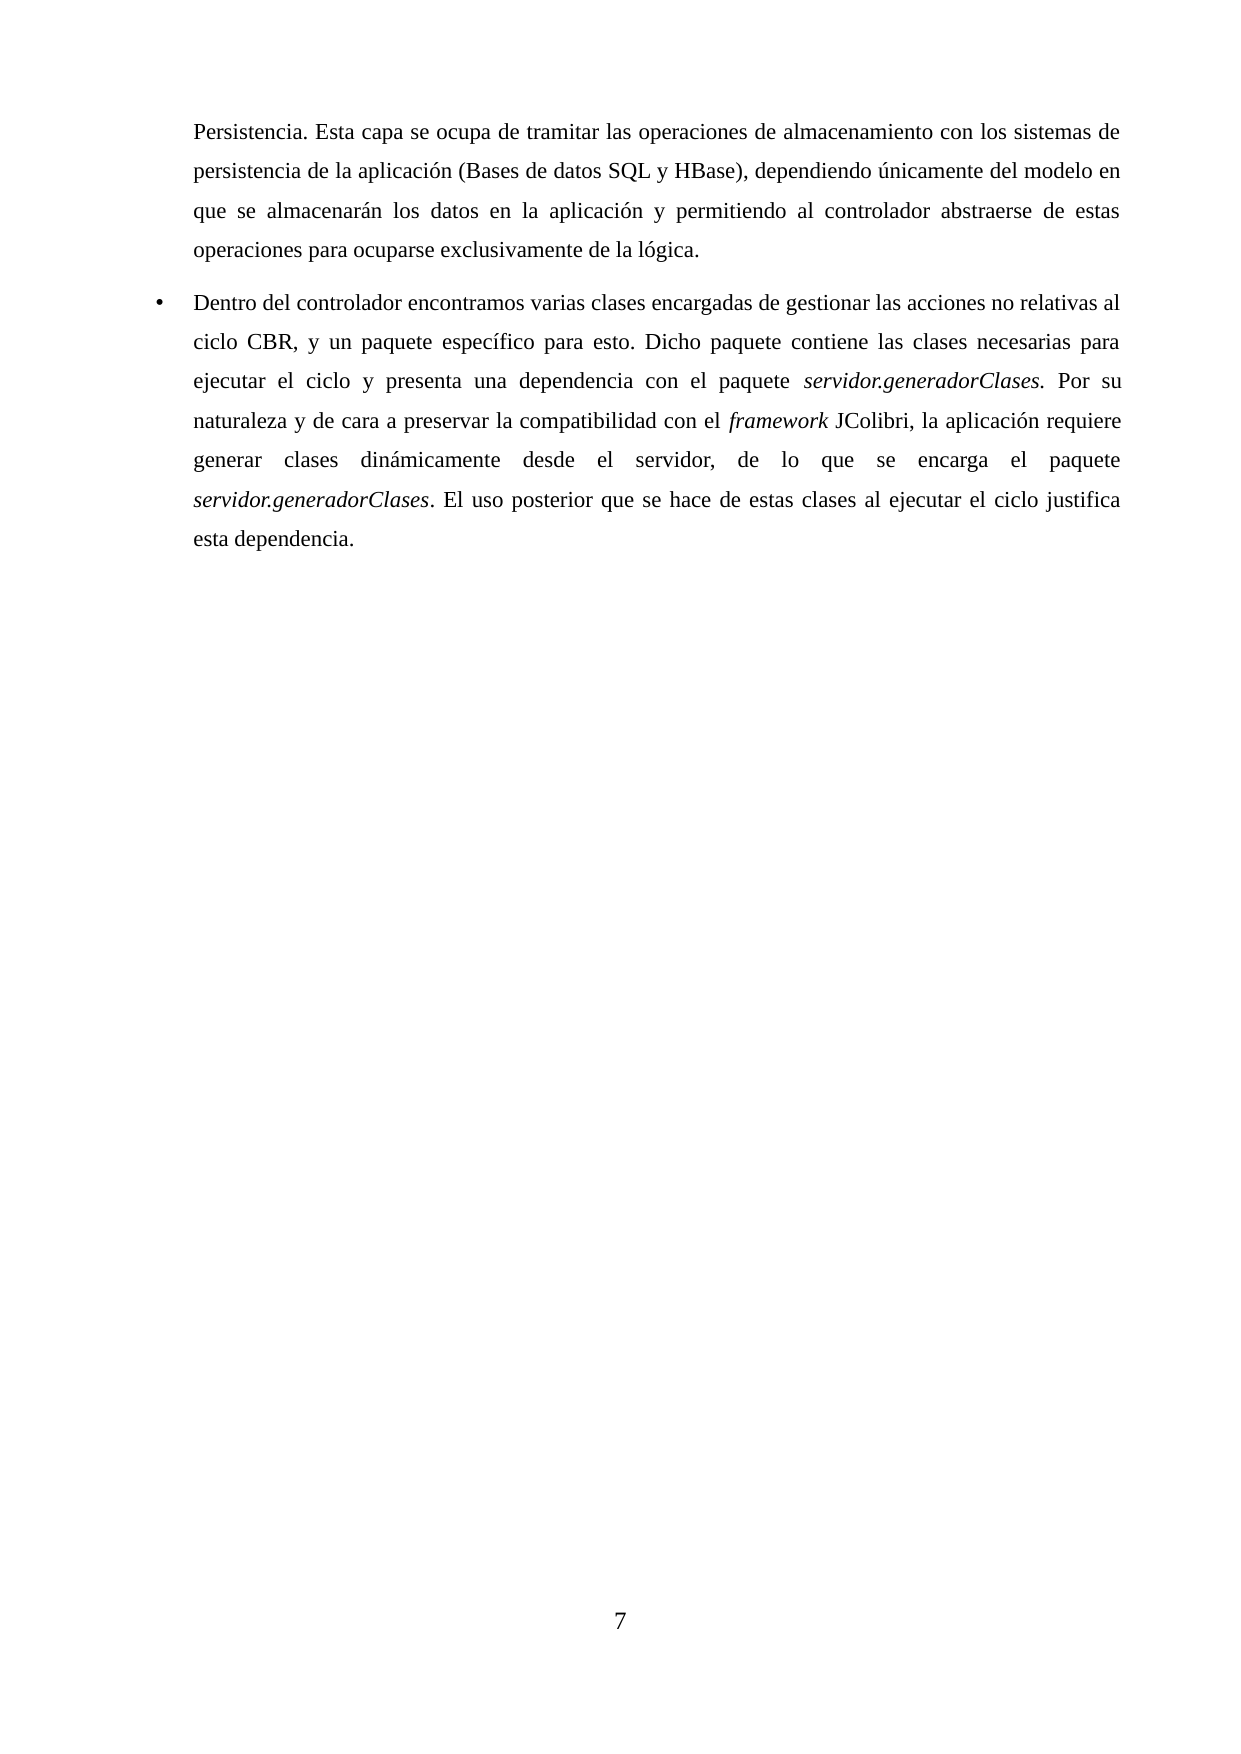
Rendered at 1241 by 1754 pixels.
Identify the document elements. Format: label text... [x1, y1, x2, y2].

list Persistencia. Esta capa se ocupa de tramitar las operaciones de almacenamiento con los sistemas de persistencia de la aplicación (Bases de datos SQL y HBase), dependiendo únicamente del modelo en que se almacenarán los datos en la aplicación y permitiendo al controlador abstraerse de estas operaciones para ocuparse exclusivamente de la lógica. [156, 118, 1122, 263]
list Dentro del controlador encontramos varias clases encargadas de gestionar las acciones no relativas al ciclo CBR, y un paquete específico para esto. Dicho paquete contiene las clases necesarias para ejecutar el ciclo y presenta una dependencia con el paquete servidor.generadorClases. Por su naturaleza y de cara a preservar la compatibilidad con el framework JColibri, la aplicación requiere generar clases dinámicamente desde el servidor, de lo que se encarga el paquete servidor.generadorClases. El uso posterior que se hace de estas clases al ejecutar el ciclo justifica esta dependencia. [156, 288, 1122, 552]
